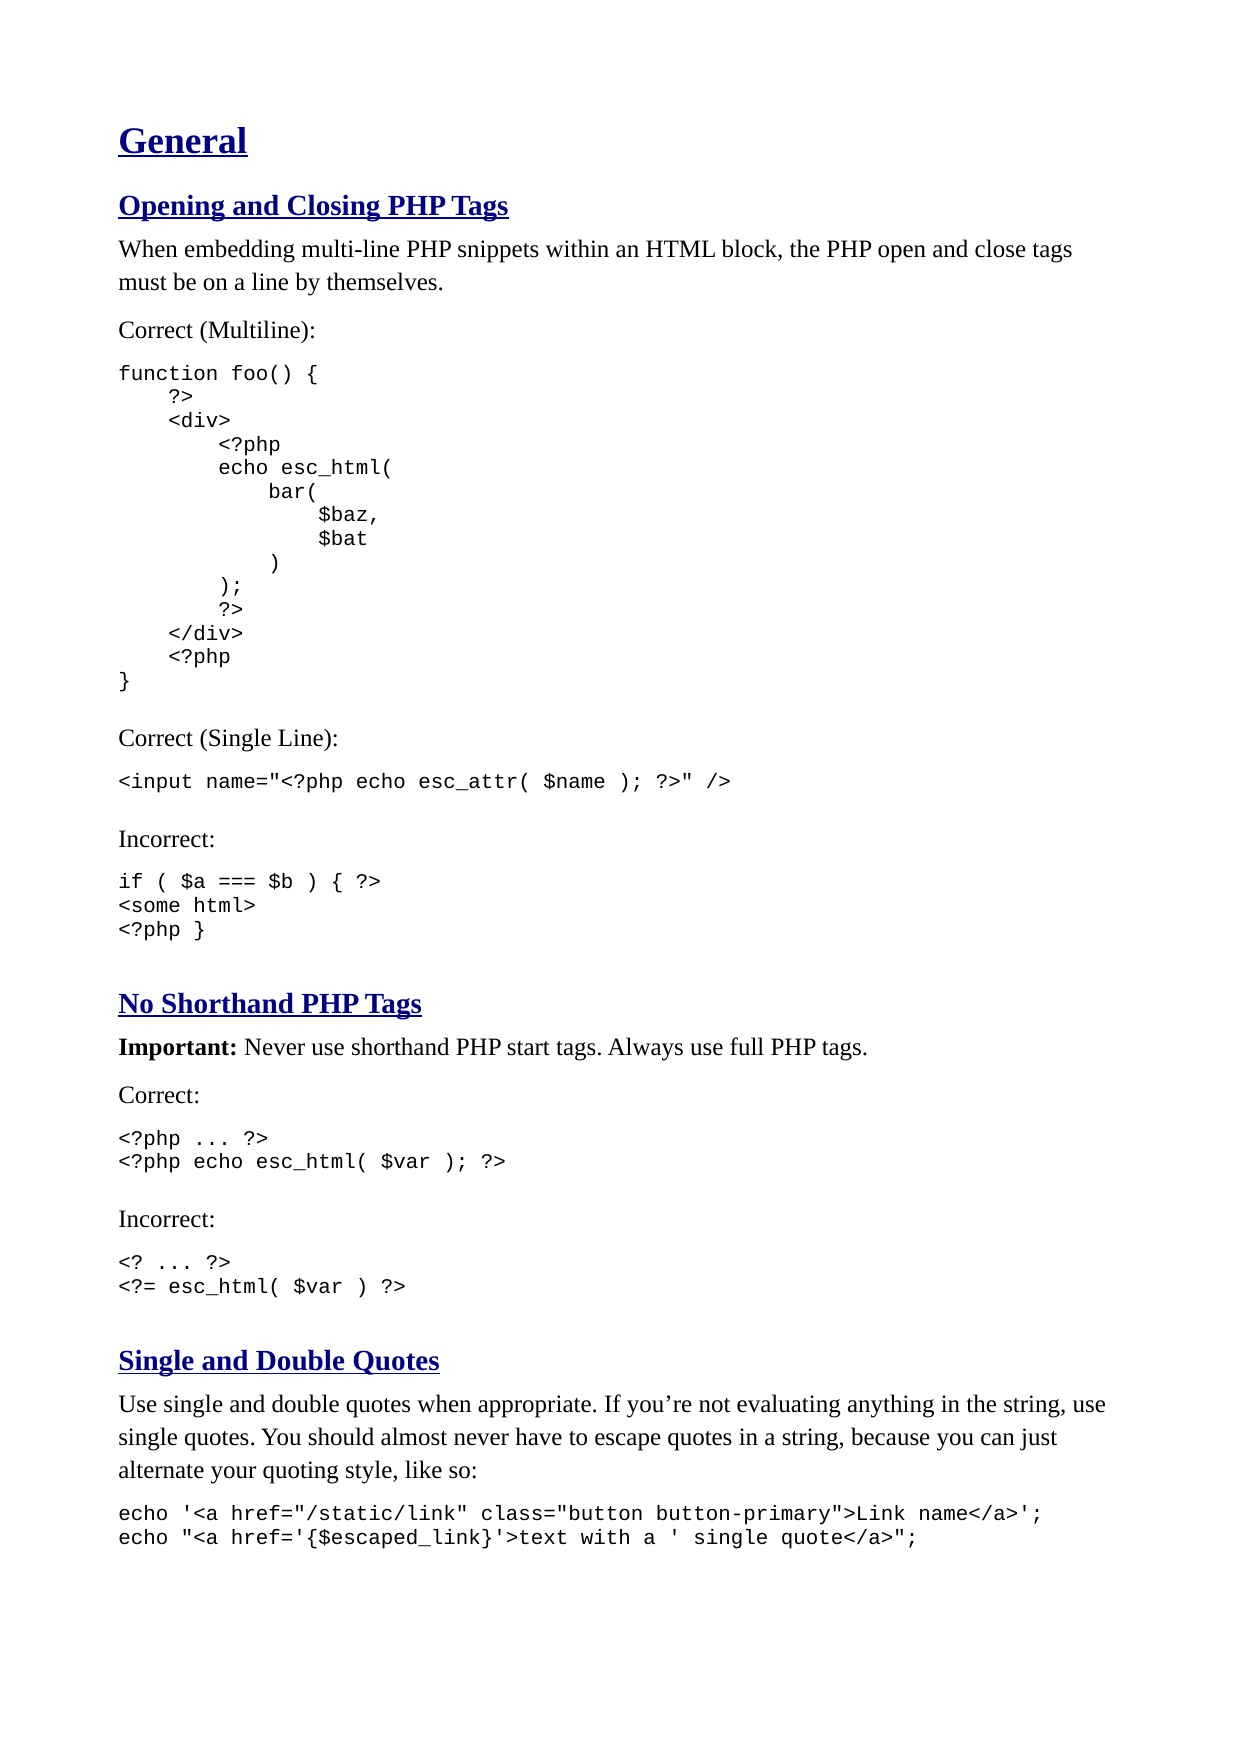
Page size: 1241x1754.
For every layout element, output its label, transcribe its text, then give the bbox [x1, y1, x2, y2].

text Incorrect: [118, 1204, 1122, 1233]
text echo esc_html( [118, 457, 1122, 481]
text <some html> [118, 895, 1122, 919]
text <?php } [118, 919, 1122, 942]
text ?> [118, 599, 1122, 623]
text if ( $a === $b ) { ?> [118, 871, 1122, 895]
text <?php [118, 646, 1122, 670]
text <input name="<?php echo esc_attr( $name ); ?>" /> [118, 771, 1122, 794]
text ); [118, 575, 1122, 599]
text </div> [118, 623, 1122, 646]
text Use single and double quotes when appropriate. If you’re not evaluating anything in the string, use single quotes. You should almost never have to escape quotes in a string, because you can just alternate your quoting style, like so: [118, 1389, 1122, 1484]
text Correct (Single Line): [118, 723, 1122, 752]
text function foo() { [118, 363, 1122, 386]
text Correct: [118, 1080, 1122, 1109]
text } [118, 670, 1122, 694]
text <? ... ?> [118, 1252, 1122, 1276]
text <?php [118, 433, 1122, 457]
subtitle No Shorthand PHP Tags [118, 986, 1122, 1020]
text Important: Never use shorthand PHP start tags. Always use full PHP tags. [118, 1032, 1122, 1061]
text Correct (Multiline): [118, 315, 1122, 344]
text ) [118, 552, 1122, 575]
text echo '<a href="/static/link" class="button button-primary">Link name</a>'; [118, 1503, 1122, 1527]
text ?> [118, 386, 1122, 410]
text echo "<a href='{$escaped_link}'>text with a ' single quote</a>"; [118, 1527, 1122, 1550]
subtitle Opening and Closing PHP Tags [118, 188, 1122, 222]
text bar( [118, 481, 1122, 504]
text <?= esc_html( $var ) ?> [118, 1276, 1122, 1299]
text <?php echo esc_html( $var ); ?> [118, 1151, 1122, 1175]
text $baz, [118, 504, 1122, 528]
text Incorrect: [118, 824, 1122, 853]
subtitle Single and Double Quotes [118, 1343, 1122, 1377]
text When embedding multi-line PHP snippets within an HTML block, the PHP open and close tags must be on a line by themselves. [118, 234, 1122, 296]
text <?php ... ?> [118, 1128, 1122, 1151]
text $bat [118, 528, 1122, 552]
text <div> [118, 410, 1122, 433]
subtitle General [118, 118, 1122, 161]
